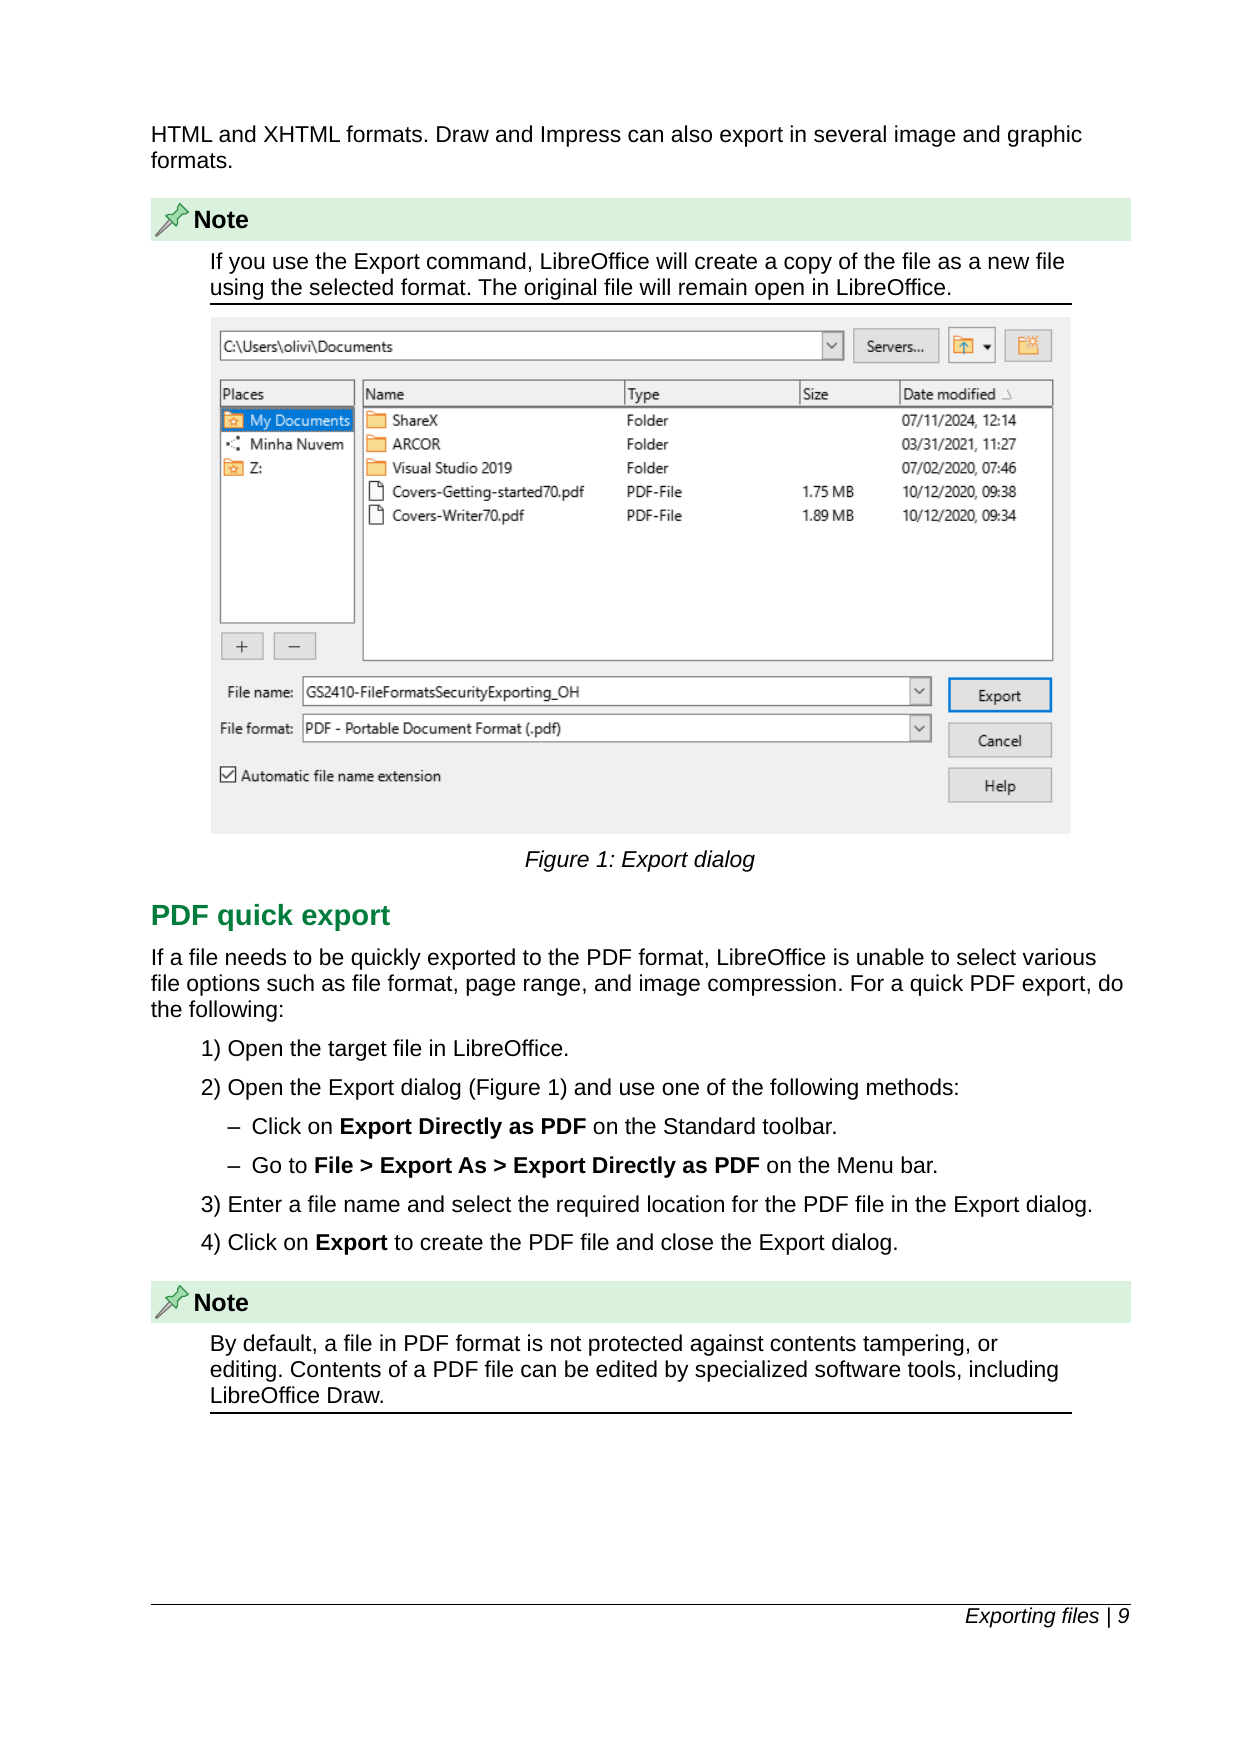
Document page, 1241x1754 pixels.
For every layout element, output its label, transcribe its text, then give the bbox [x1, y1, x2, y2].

list Enter a file name and select the required location for the PDF file in the Export dialog. [227, 1191, 1131, 1217]
text HTML and XHTML formats. Draw and Impress can also export in several image and graphic formats. [151, 121, 1131, 174]
list Open the target file in LibreOffice. [227, 1035, 1131, 1061]
subtitle PDF quick export [151, 898, 1131, 931]
list Go to File > Export As > Export Directly as PDF on the Menu bar. [227, 1152, 1131, 1178]
text If you use the Export command, LibreOffice will create a copy of the file as a new file using the selected format. The original file will remain open in LibreOffice. [209, 248, 1072, 305]
text Figure 1: Export dialog [211, 846, 1071, 873]
list If a file needs to be quickly exported to the PDF format, LibreOffice is unable to select various file options such as file format, page range, and image compression. For a quick PDF export, do the following: [151, 943, 1131, 1023]
text By default, a file in PDF format is not protected against contents tampering, or editing. Contents of a PDF file can be edited by specialized software tools, including LibreOffice Draw. [209, 1330, 1072, 1414]
list Click on Export to create the PDF file and close the Export dialog. [227, 1229, 1131, 1256]
subtitle Note [151, 198, 1131, 241]
list Click on Export Directly as PDF on the Standard toolbar. [227, 1113, 1131, 1139]
list Open the Export dialog (Figure 1) and use one of the following methods: [227, 1074, 1131, 1100]
subtitle Note [193, 1281, 1131, 1323]
picture [211, 317, 1071, 834]
